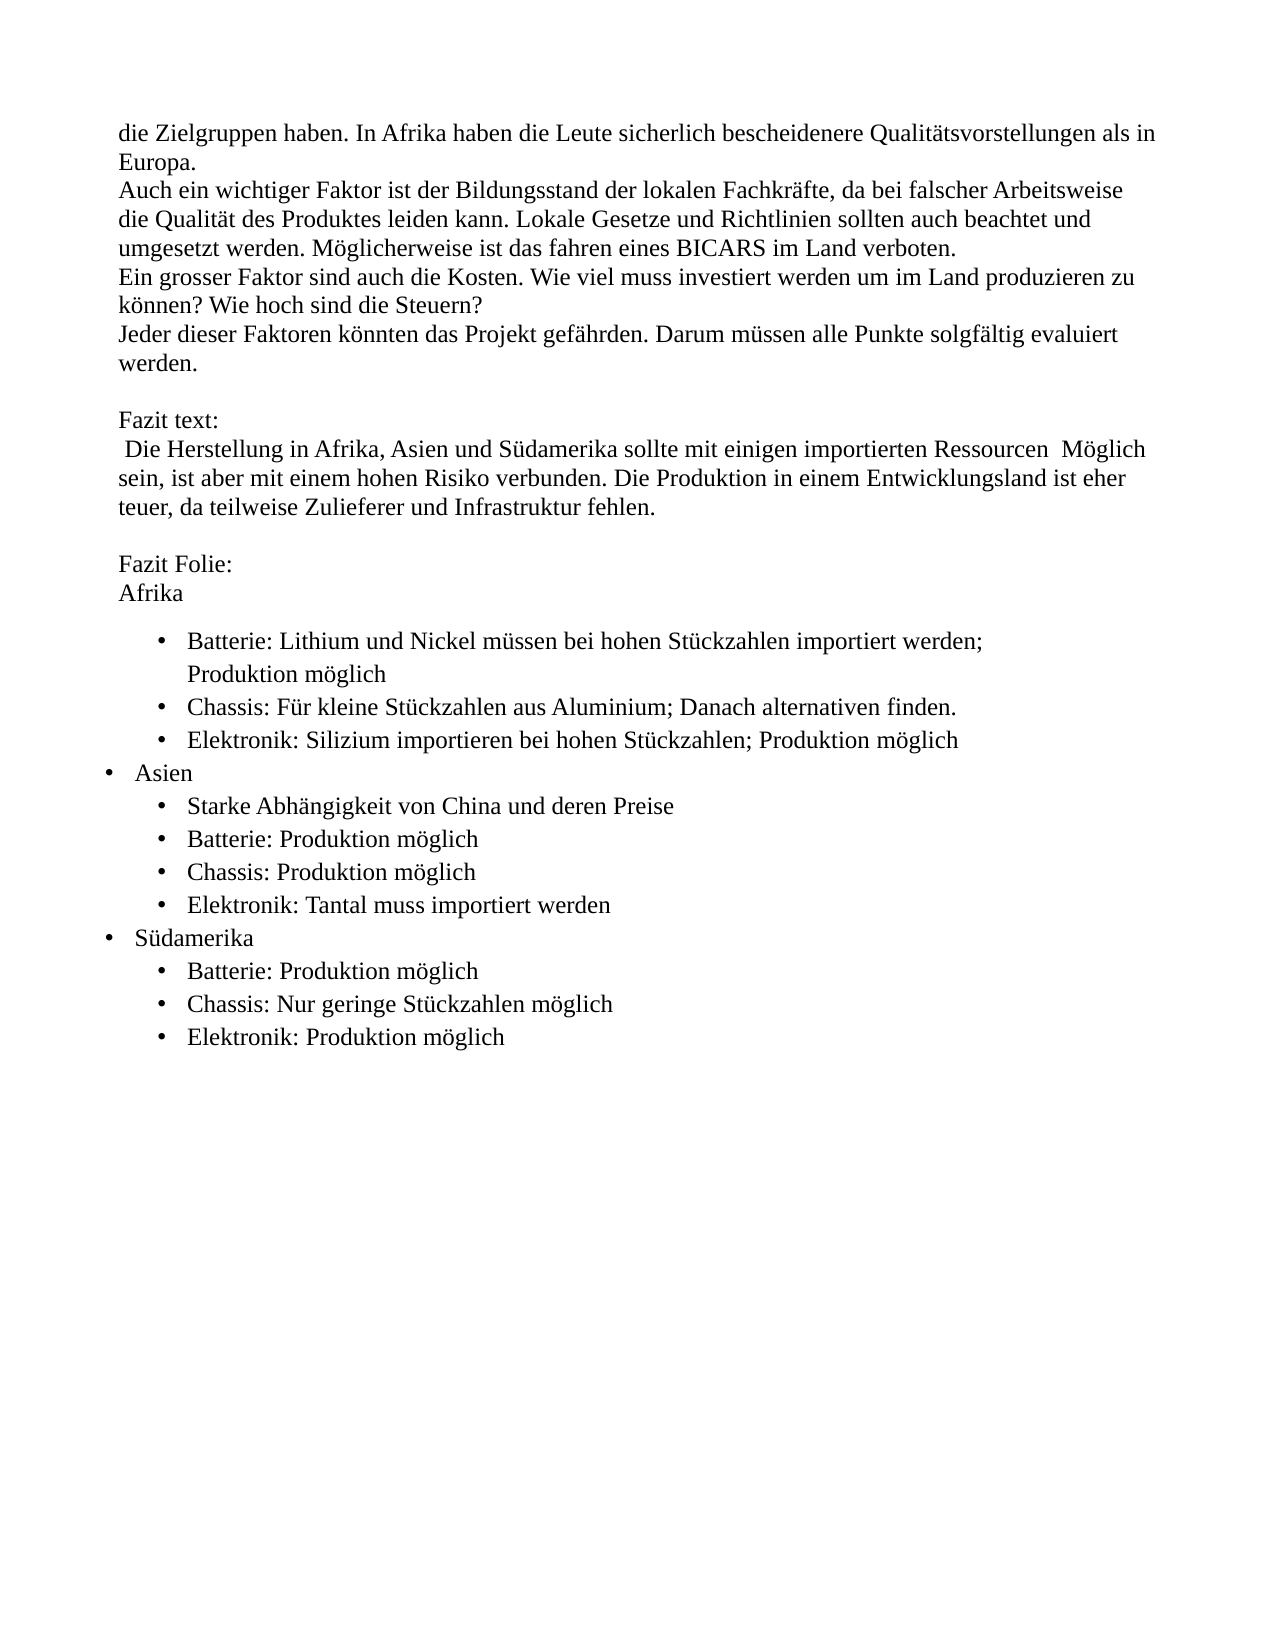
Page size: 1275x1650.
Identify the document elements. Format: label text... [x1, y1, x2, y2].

list Starke Abhängigkeit von China und deren Preise​ [187, 791, 1157, 819]
list Elektronik: Tantal muss importiert werden​ [187, 890, 1157, 919]
list Elektronik: Produktion möglich [187, 1022, 1157, 1051]
text Ein grosser Faktor sind auch die Kosten. Wie viel muss investiert werden um im Land produzieren zu können? Wie hoch sind die Steuern? [118, 262, 1157, 319]
text Fazit text: [118, 406, 1157, 434]
list Batterie: Produktion möglich​ [187, 956, 1157, 985]
text die Zielgruppen haben. In Afrika haben die Leute sicherlich bescheidenere Qualitätsvorstellungen als in Europa. [118, 118, 1157, 176]
text Auch ein wichtiger Faktor ist der Bildungsstand der lokalen Fachkräfte, da bei falscher Arbeitsweise die Qualität des Produktes leiden kann. Lokale Gesetze und Richtlinien sollten auch beachtet und umgesetzt werden. Möglicherweise ist das fahren eines BICARS im Land verboten. [118, 176, 1157, 262]
list Batterie: Lithium und Nickel müssen bei hohen Stückzahlen importiert werden; Produktion möglich​ [187, 626, 1157, 687]
list Chassis: Nur geringe Stückzahlen möglich​ [187, 989, 1157, 1018]
text Fazit Folie: [118, 549, 1157, 578]
list Chassis: Für kleine Stückzahlen aus Aluminium; Danach alternativen finden.​ [187, 692, 1157, 721]
list Batterie: Produktion möglich​ [187, 824, 1157, 853]
text Die Herstellung in Afrika, Asien und Südamerika sollte mit einigen importierten Ressourcen Möglich sein, ist aber mit einem hohen Risiko verbunden. Die Produktion in einem Entwicklungsland ist eher teuer, da teilweise Zulieferer und Infrastruktur fehlen. [118, 434, 1157, 521]
list Chassis: Produktion möglich​ [187, 857, 1157, 886]
list Elektronik: Silizium importieren bei hohen Stückzahlen; Produktion möglich​ [187, 725, 1157, 753]
text Jeder dieser Faktoren könnten das Projekt gefährden. Darum müssen alle Punkte solgfältig evaluiert werden. [118, 319, 1157, 377]
text Afrika​ [118, 578, 1157, 607]
list Asien​ [134, 758, 1157, 787]
list Südamerika​ [134, 923, 1157, 952]
